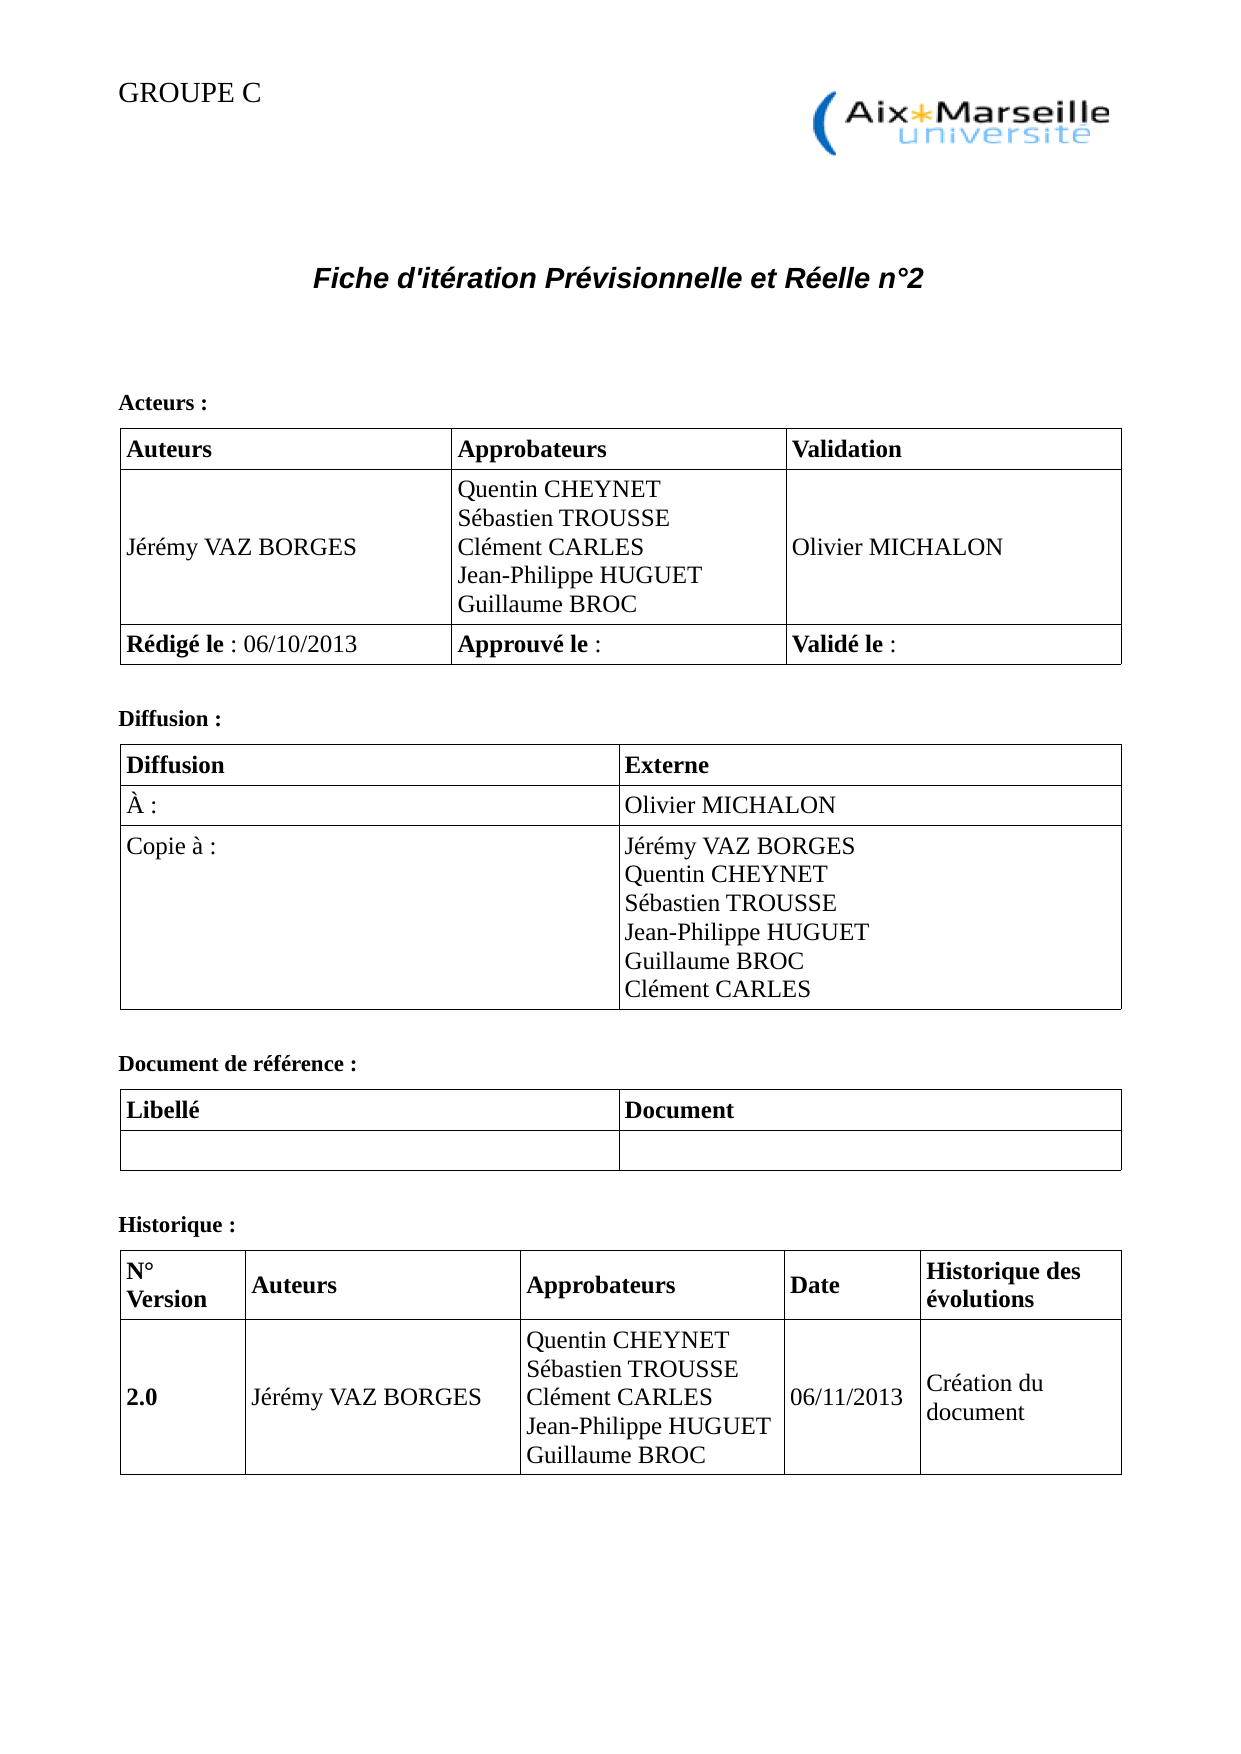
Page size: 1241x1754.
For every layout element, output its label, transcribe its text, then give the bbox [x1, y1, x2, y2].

table_cell 06/11/2013 [785, 1320, 920, 1474]
table_cell Approuvé le : [452, 625, 786, 664]
table_cell Création du document [921, 1320, 1121, 1474]
table_header Libellé [121, 1090, 619, 1129]
table_cell Jérémy VAZ BORGES Quentin CHEYNET Sébastien TROUSSE Jean-Philippe HUGUET Guillaume BROC Clément CARLES [620, 826, 1121, 1009]
text Document de référence : [118, 1050, 1122, 1077]
table_cell Validé le : [787, 625, 1121, 664]
table_cell Olivier MICHALON [787, 470, 1121, 624]
table_cell À : [121, 786, 619, 825]
table_cell Quentin CHEYNET Sébastien TROUSSE Clément CARLES Jean-Philippe HUGUET Guillaume BROC [521, 1320, 784, 1474]
subtitle Fiche d'itération Prévisionnelle et Réelle n°2 [118, 261, 1122, 294]
table_cell [121, 1131, 619, 1170]
table_cell Olivier MICHALON [620, 786, 1121, 825]
table_header Approbateurs [452, 429, 786, 468]
table_header Auteurs [246, 1251, 520, 1319]
table_cell Jérémy VAZ BORGES [246, 1320, 520, 1474]
table_header Validation [787, 429, 1121, 468]
table_header Diffusion [121, 745, 619, 784]
text Acteurs : [118, 389, 1122, 416]
table_header Historique des évolutions [921, 1251, 1121, 1319]
table_header Approbateurs [521, 1251, 784, 1319]
table_cell Quentin CHEYNET Sébastien TROUSSE Clément CARLES Jean-Philippe HUGUET Guillaume BROC [452, 470, 786, 624]
table_header Externe [620, 745, 1121, 784]
table_cell Rédigé le : 06/10/2013 [121, 625, 451, 664]
table_header N° Version [121, 1251, 245, 1319]
text Diffusion : [118, 705, 1122, 732]
table_header Document [620, 1090, 1121, 1129]
table_cell [620, 1131, 1121, 1170]
text GROUPE C [118, 75, 1122, 108]
table_header Date [785, 1251, 920, 1319]
text Historique : [118, 1211, 1122, 1237]
table_cell 2.0 [121, 1320, 245, 1474]
table_header Auteurs [121, 429, 451, 468]
table_cell Copie à : [121, 826, 619, 1009]
table_cell Jérémy VAZ BORGES [121, 470, 451, 624]
